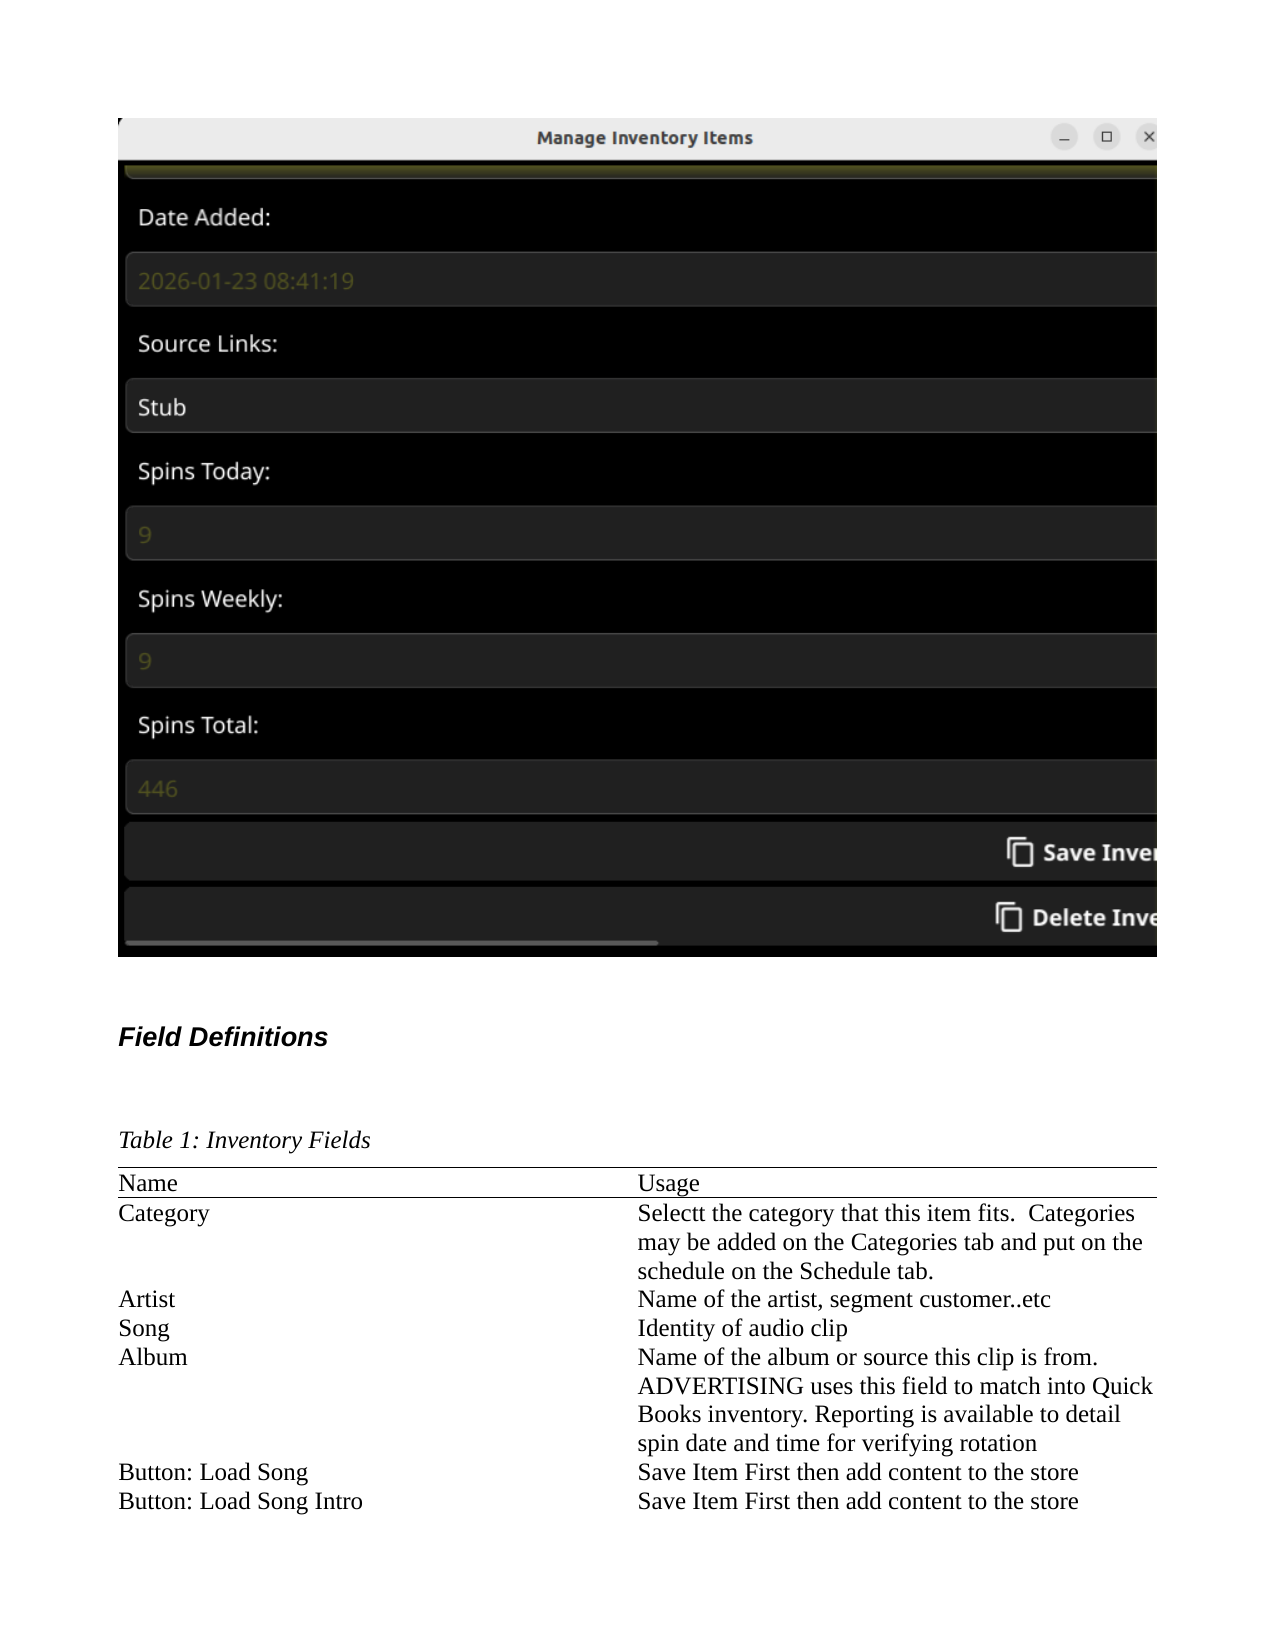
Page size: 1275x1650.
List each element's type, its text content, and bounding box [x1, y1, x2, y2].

table_cell Song [118, 1313, 637, 1342]
table_header Name [118, 1168, 637, 1197]
table_cell Save Item First then add content to the store [638, 1486, 1157, 1514]
table_cell Save Item First then add content to the store [638, 1457, 1157, 1486]
table_cell Selectt the category that this item fits. Categories may be added on the Categories tab and put on the schedule on the Schedule tab. [638, 1198, 1157, 1284]
table_cell Name of the album or source this clip is from. ADVERTISING uses this field to match into Quick Books inventory. Reporting is available to detail spin date and time for verifying rotation [638, 1342, 1157, 1457]
table_cell Button: Load Song [118, 1457, 637, 1486]
table_cell Name of the artist, segment customer..etc [638, 1285, 1157, 1313]
subtitle Field Definitions [118, 1021, 1157, 1052]
table_cell Identity of audio clip [638, 1313, 1157, 1342]
table_cell Category [118, 1198, 637, 1284]
table_cell Button: Load Song Intro [118, 1486, 637, 1514]
table_cell Artist [118, 1285, 637, 1313]
picture [118, 118, 1157, 957]
table_header Usage [638, 1168, 1157, 1197]
table_cell Album [118, 1342, 637, 1457]
text Table 1: Inventory Fields [118, 1125, 1157, 1154]
